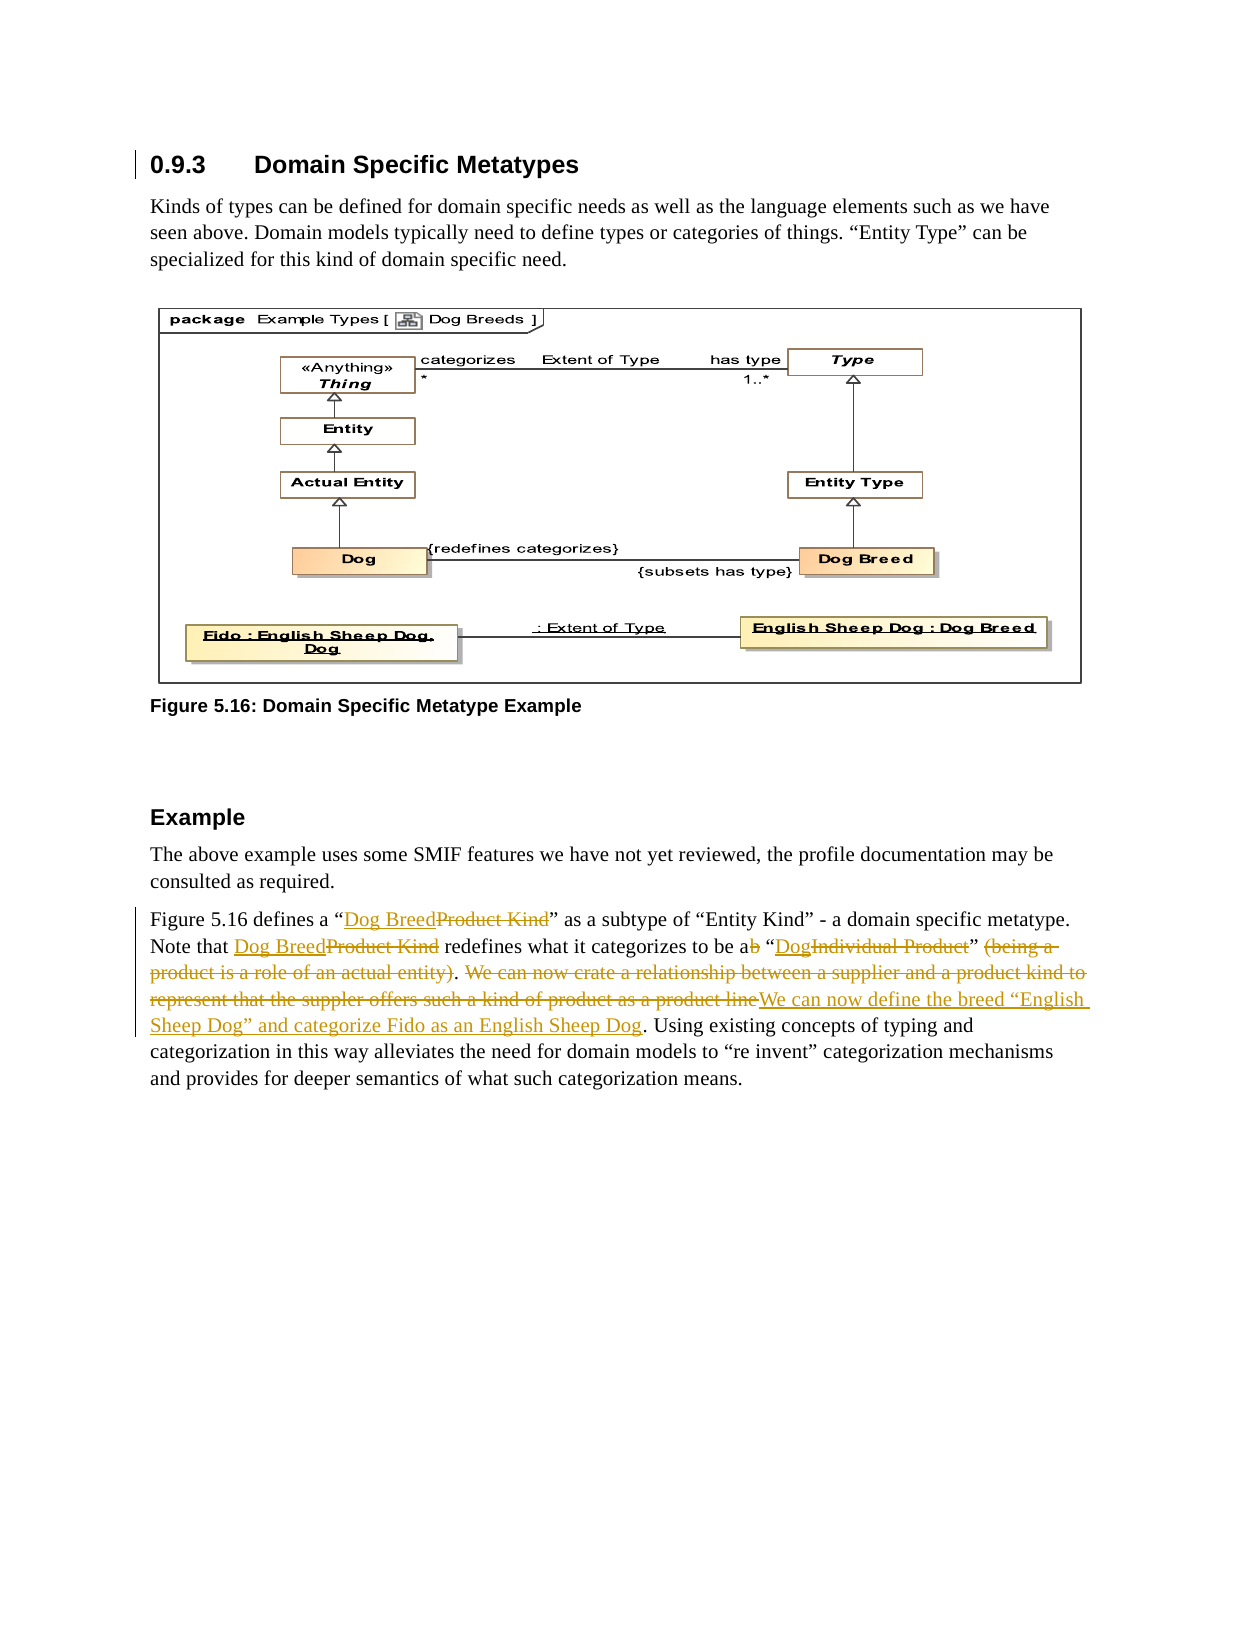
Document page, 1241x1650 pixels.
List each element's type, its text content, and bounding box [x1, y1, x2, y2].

text Example [150, 717, 1090, 831]
text Figure 5.16: Domain Specific Metatype Example [150, 689, 1090, 717]
text Figure 5.16 defines a “Dog Breed” as a subtype of “Entity Kind” - a domain specific metatype. Note that Dog Breed redefines what it categorizes to be a “Dog” . We can now define the breed “English Sheep Dog” and categorize Fido as an English Sheep Dog. Using existing concepts of typing and categorization in this way alleviates the need for domain models to “re invent” categorization mechanisms and provides for deeper semantics of what such categorization means. [150, 907, 1090, 1090]
text The above example uses some SMIF features we have not yet reviewed, the profile documentation may be consulted as required. [150, 842, 1090, 893]
text [150, 298, 1090, 303]
subtitle Domain Specific Metatypes [150, 150, 1090, 179]
text Kinds of types can be defined for domain specific needs as well as the language elements such as we have seen above. Domain models typically need to define types or categories of things. “Entity Type” can be specialized for this kind of domain specific need. [150, 194, 1090, 271]
